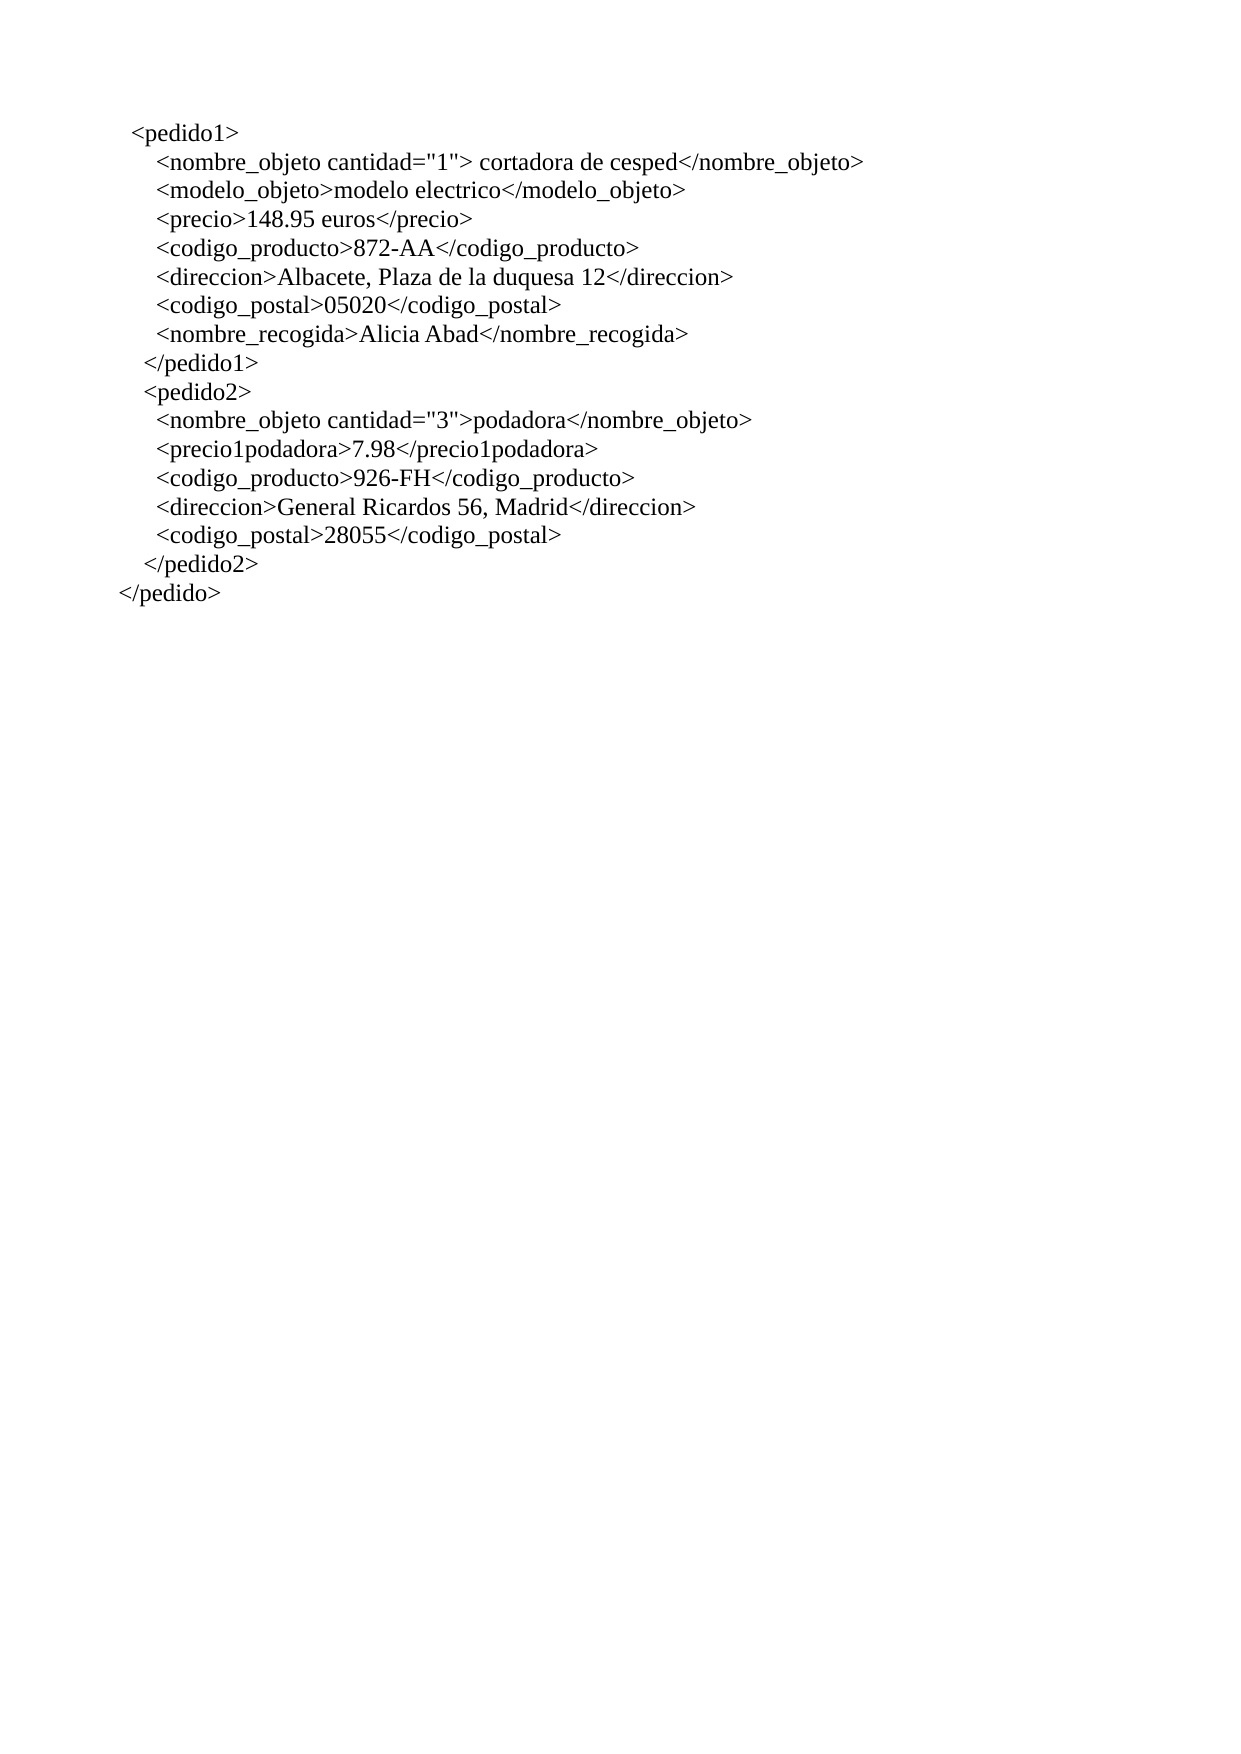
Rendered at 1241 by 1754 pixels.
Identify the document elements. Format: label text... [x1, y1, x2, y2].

text <pedido1> [118, 118, 1122, 147]
text <precio>148.95 euros</precio> [118, 204, 1122, 233]
text <direccion>Albacete, Plaza de la duquesa 12</direccion> [118, 262, 1122, 291]
text <pedido2> [118, 377, 1122, 406]
text <codigo_postal>05020</codigo_postal> [118, 291, 1122, 319]
text <codigo_producto>872-AA</codigo_producto> [118, 233, 1122, 262]
text <nombre_objeto cantidad="1"> cortadora de cesped</nombre_objeto> [118, 147, 1122, 176]
text <codigo_producto>926-FH</codigo_producto> [118, 463, 1122, 492]
text <codigo_postal>28055</codigo_postal> [118, 521, 1122, 549]
text <precio1podadora>7.98</precio1podadora> [118, 434, 1122, 463]
text <direccion>General Ricardos 56, Madrid</direccion> [118, 492, 1122, 521]
text <nombre_recogida>Alicia Abad</nombre_recogida> [118, 319, 1122, 348]
text </pedido2> [118, 549, 1122, 578]
text </pedido> [118, 578, 1122, 607]
text </pedido1> [118, 348, 1122, 377]
text <nombre_objeto cantidad="3">podadora</nombre_objeto> [118, 406, 1122, 434]
text <modelo_objeto>modelo electrico</modelo_objeto> [118, 176, 1122, 204]
